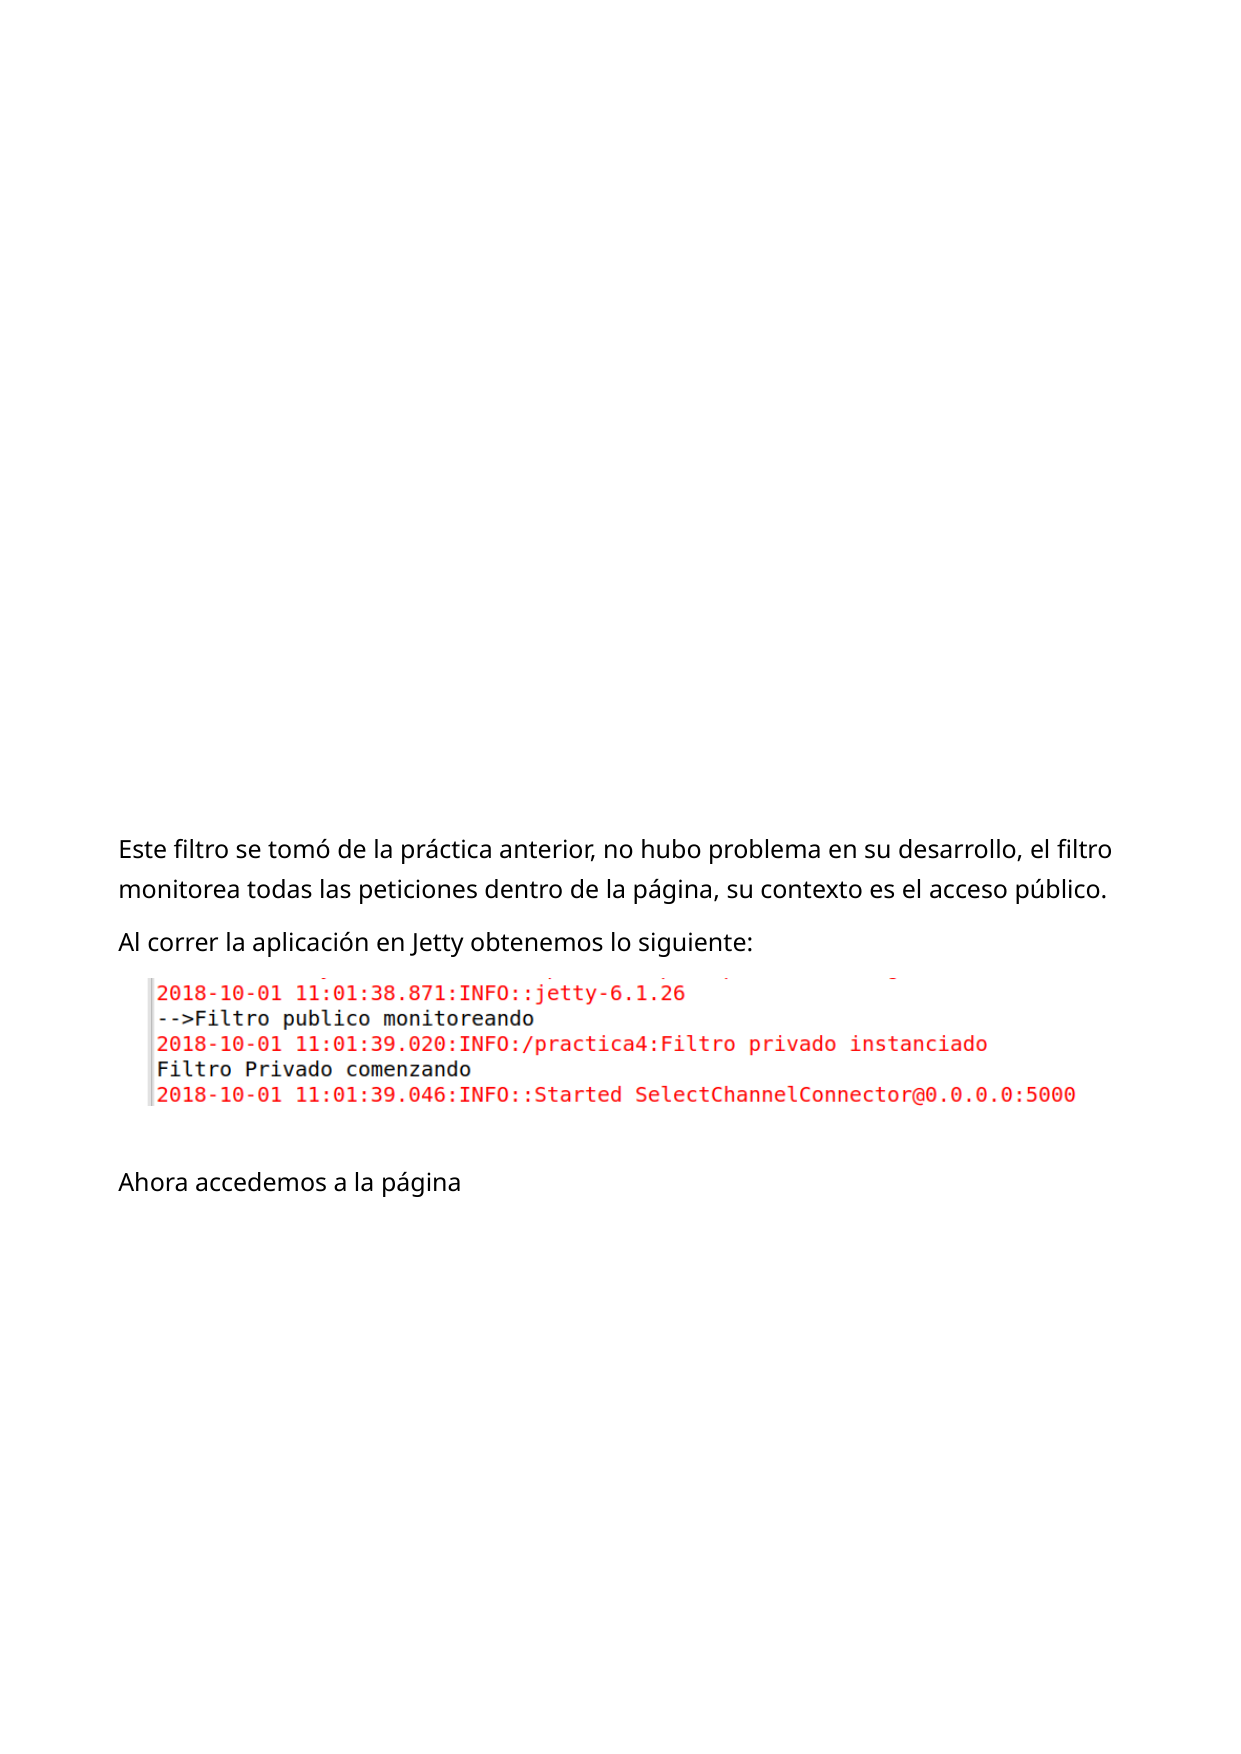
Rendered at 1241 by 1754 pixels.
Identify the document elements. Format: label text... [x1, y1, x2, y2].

picture [147, 978, 1093, 1106]
text Este filtro se tomó de la práctica anterior, no hubo problema en su desarrollo, el filtro monitorea todas las peticiones dentro de la página, su contexto es el acceso público. [118, 832, 1122, 905]
text Ahora accedemos a la página [118, 1164, 1122, 1199]
text Al correr la aplicación en Jetty obtenemos lo siguiente: [118, 925, 1122, 959]
